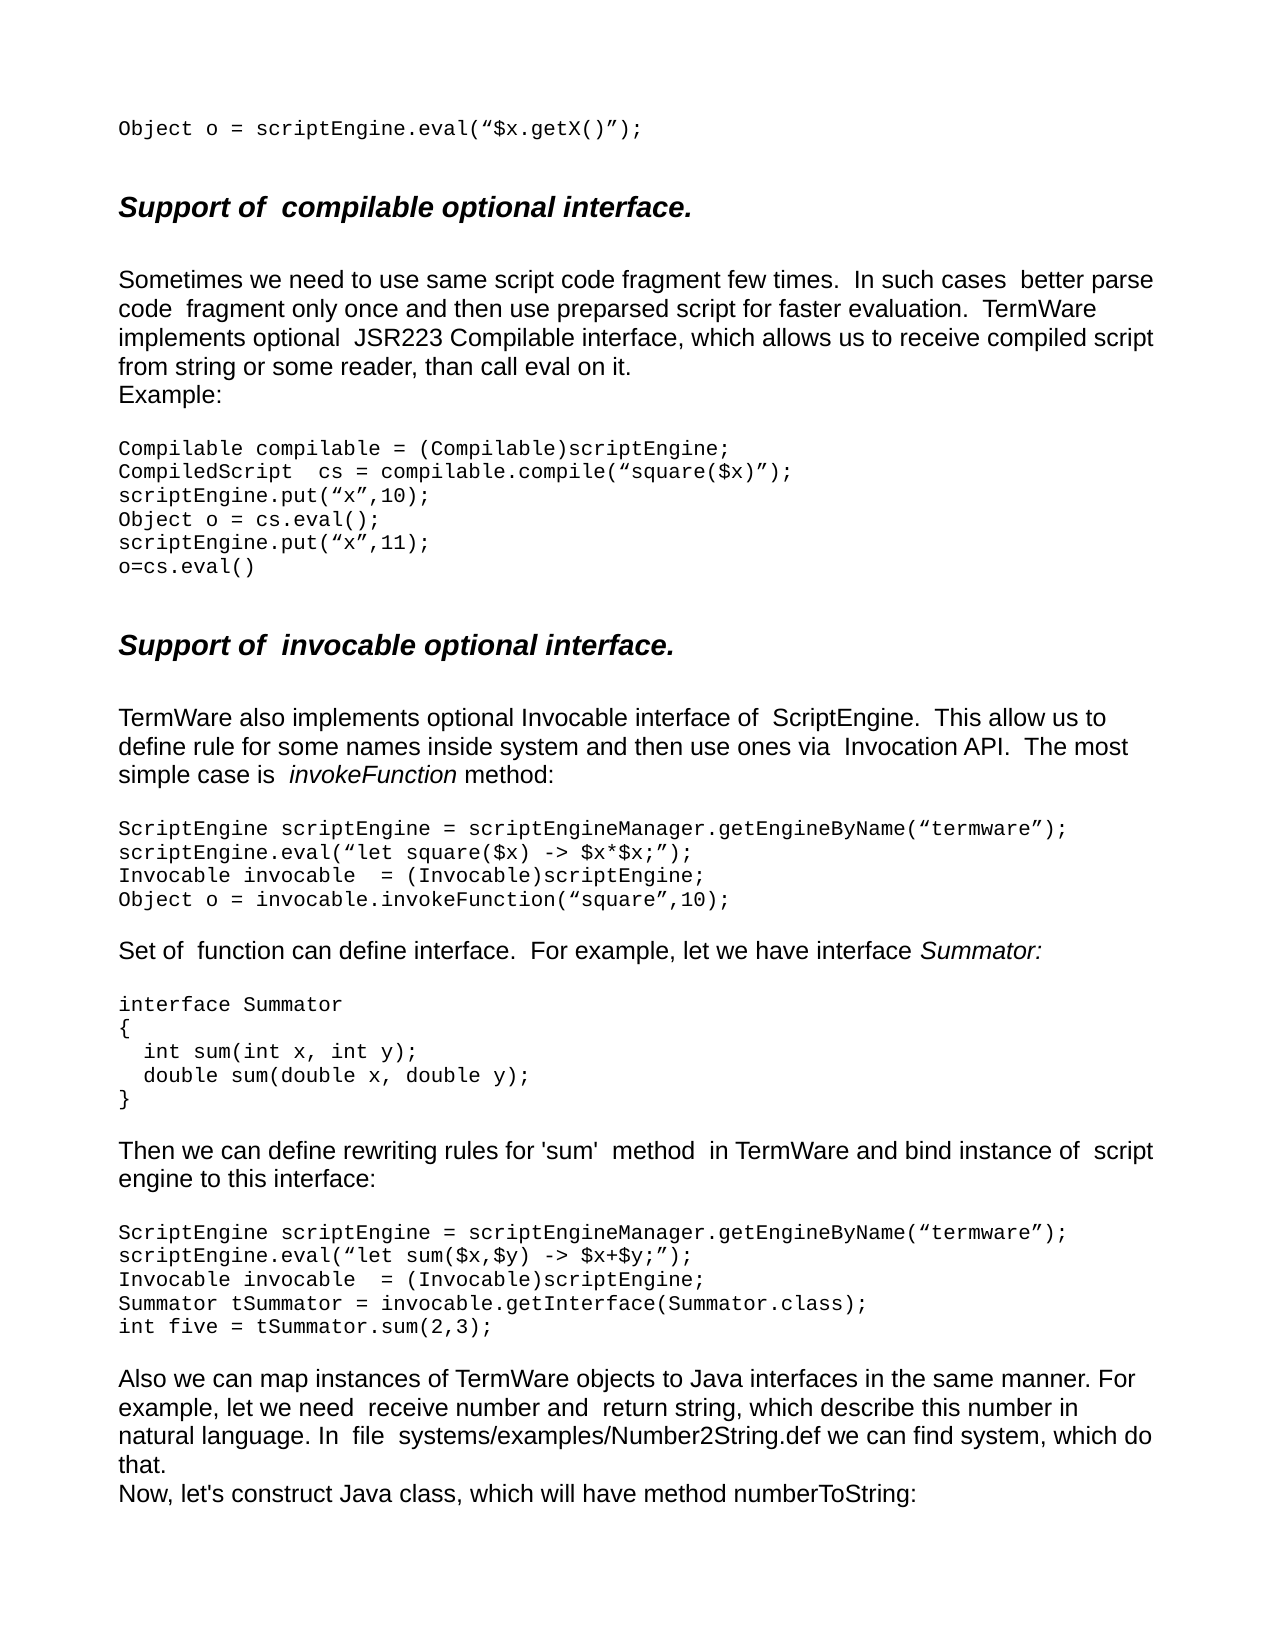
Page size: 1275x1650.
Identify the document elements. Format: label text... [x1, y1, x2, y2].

text } [118, 1088, 1157, 1112]
text Example: [118, 380, 1157, 409]
subtitle Support of invocable optional interface. [118, 628, 1157, 662]
text Summator tSummator = invocable.getInterface(Summator.class); [118, 1293, 1157, 1316]
text TermWare also implements optional Invocable interface of ScriptEngine. This allow us to define rule for some names inside system and then use ones via Invocation API. The most simple case is invokeFunction method: [118, 703, 1157, 789]
text Object o = cs.eval(); [118, 509, 1157, 532]
text Invocable invocable = (Invocable)scriptEngine; [118, 865, 1157, 889]
text Set of function can define interface. For example, let we have interface Summator: [118, 936, 1157, 965]
text Then we can define rewriting rules for 'sum' method in TermWare and bind instance of script engine to this interface: [118, 1136, 1157, 1193]
text Invocable invocable = (Invocable)scriptEngine; [118, 1269, 1157, 1293]
text o=cs.eval() [118, 556, 1157, 579]
text scriptEngine.eval(“let sum($x,$y) -> $x+$y;”); [118, 1246, 1157, 1269]
text int sum(int x, int y); [118, 1041, 1157, 1065]
subtitle Support of compilable optional interface. [118, 190, 1157, 224]
text int five = tSummator.sum(2,3); [118, 1316, 1157, 1340]
text interface Summator [118, 994, 1157, 1017]
text ScriptEngine scriptEngine = scriptEngineManager.getEngineByName(“termware”); [118, 1222, 1157, 1246]
text Also we can map instances of TermWare objects to Java interfaces in the same manner. For example, let we need receive number and return string, which describe this number in natural language. In file systems/examples/Number2String.def we can find system, which do that. [118, 1364, 1157, 1479]
text Object o = invocable.invokeFunction(“square”,10); [118, 889, 1157, 913]
text ScriptEngine scriptEngine = scriptEngineManager.getEngineByName(“termware”); [118, 818, 1157, 842]
text CompiledScript cs = compilable.compile(“square($x)”); [118, 461, 1157, 485]
text { [118, 1017, 1157, 1041]
text Sometimes we need to use same script code fragment few times. In such cases better parse code fragment only once and then use preparsed script for faster evaluation. TermWare implements optional JSR223 Compilable interface, which allows us to receive compiled script from string or some reader, than call eval on it. [118, 265, 1157, 380]
text scriptEngine.put(“x”,11); [118, 532, 1157, 556]
text scriptEngine.eval(“let square($x) -> $x*$x;”); [118, 842, 1157, 865]
text scriptEngine.put(“x”,10); [118, 485, 1157, 509]
text Compilable compilable = (Compilable)scriptEngine; [118, 438, 1157, 461]
text Object o = scriptEngine.eval(“$x.getX()”); [118, 118, 1157, 142]
text double sum(double x, double y); [118, 1065, 1157, 1088]
text Now, let's construct Java class, which will have method numberToString: [118, 1479, 1157, 1507]
